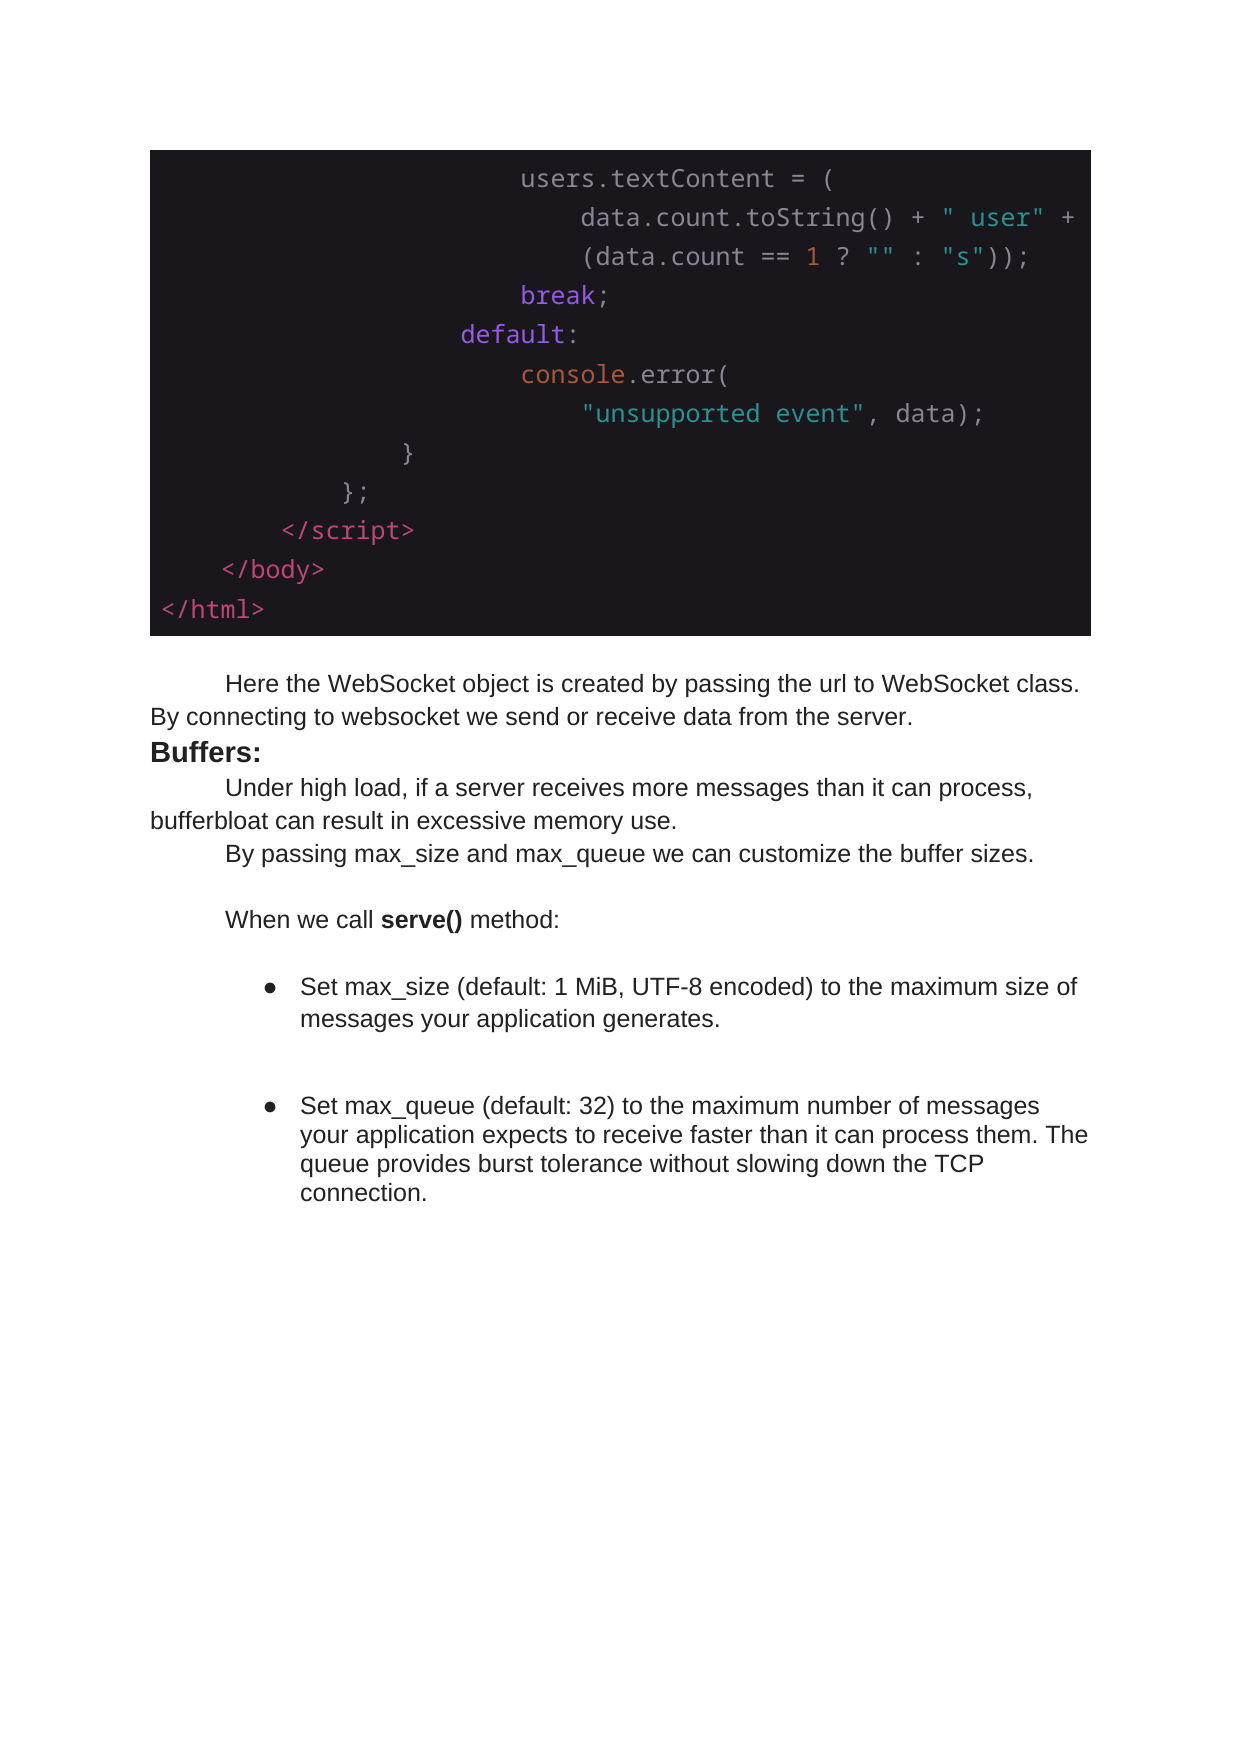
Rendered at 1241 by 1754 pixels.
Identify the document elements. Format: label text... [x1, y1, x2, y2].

list Set max_queue (default: 32) to the maximum number of messages your application expects to receive faster than it can process them. The queue provides burst tolerance without slowing down the TCP connection. [262, 1091, 1090, 1206]
list Set max_size (default: 1 MiB, UTF-8 encoded) to the maximum size of messages your application generates. [262, 971, 1090, 1033]
text By connecting to websocket we send or receive data from the server. [150, 702, 1090, 731]
text Buffers: [150, 735, 1090, 768]
text Here the WebSocket object is created by passing the url to WebSocket class. [150, 669, 1090, 697]
text Under high load, if a server receives more messages than it can process, bufferbloat can result in excessive memory use. [150, 773, 1090, 835]
text By passing max_size and max_queue we can customize the buffer sizes. [150, 839, 1090, 868]
text When we call serve() method: [150, 905, 1090, 934]
table_header users.textContent = ( data.count.toString() + " user" + (data.count == 1 ? "" : "s")); break; default: console.error( "unsupported event", data); } }; </script> </body> </html> [150, 150, 1091, 636]
